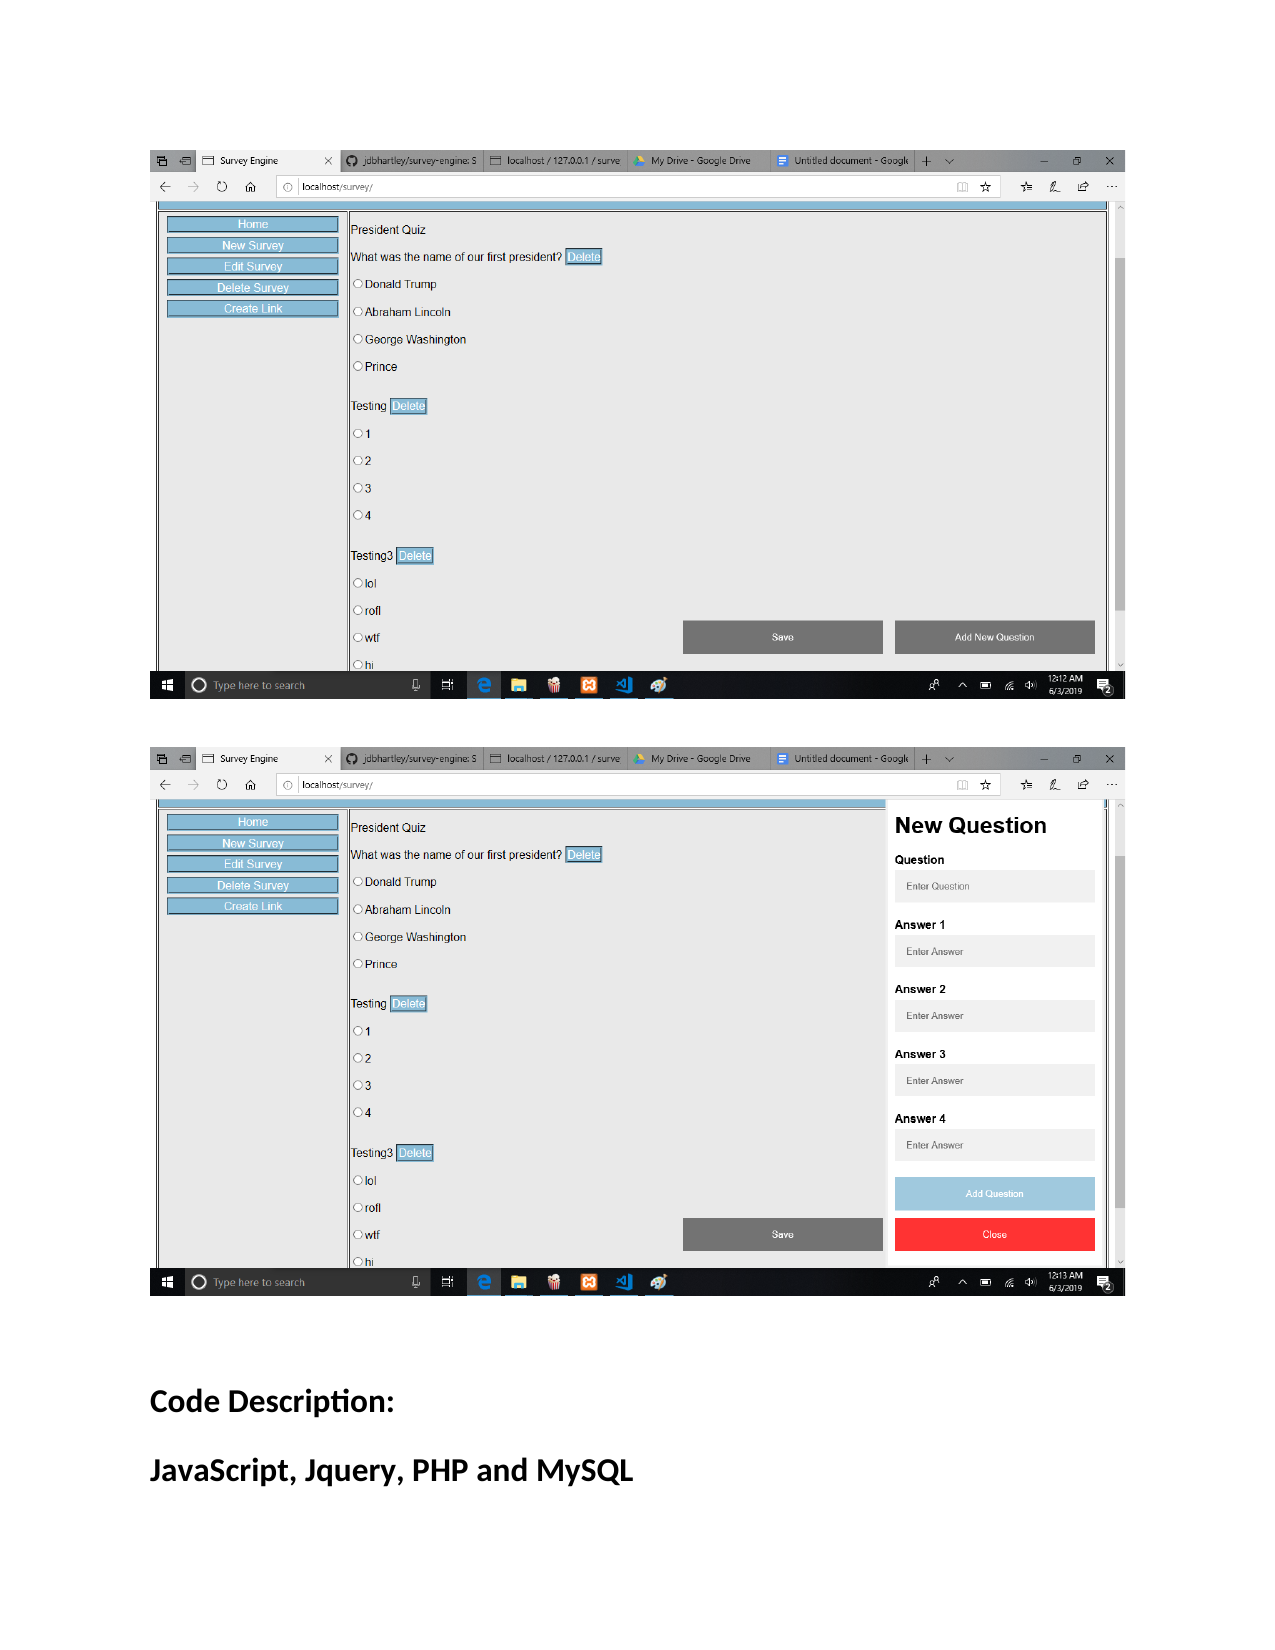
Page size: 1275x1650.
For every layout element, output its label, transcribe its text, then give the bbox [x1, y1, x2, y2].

text Code Description: [150, 1380, 1125, 1421]
text JavaScript, Jquery, PHP and MySQL [150, 1449, 1125, 1489]
picture [150, 150, 1125, 699]
picture [150, 747, 1125, 1296]
